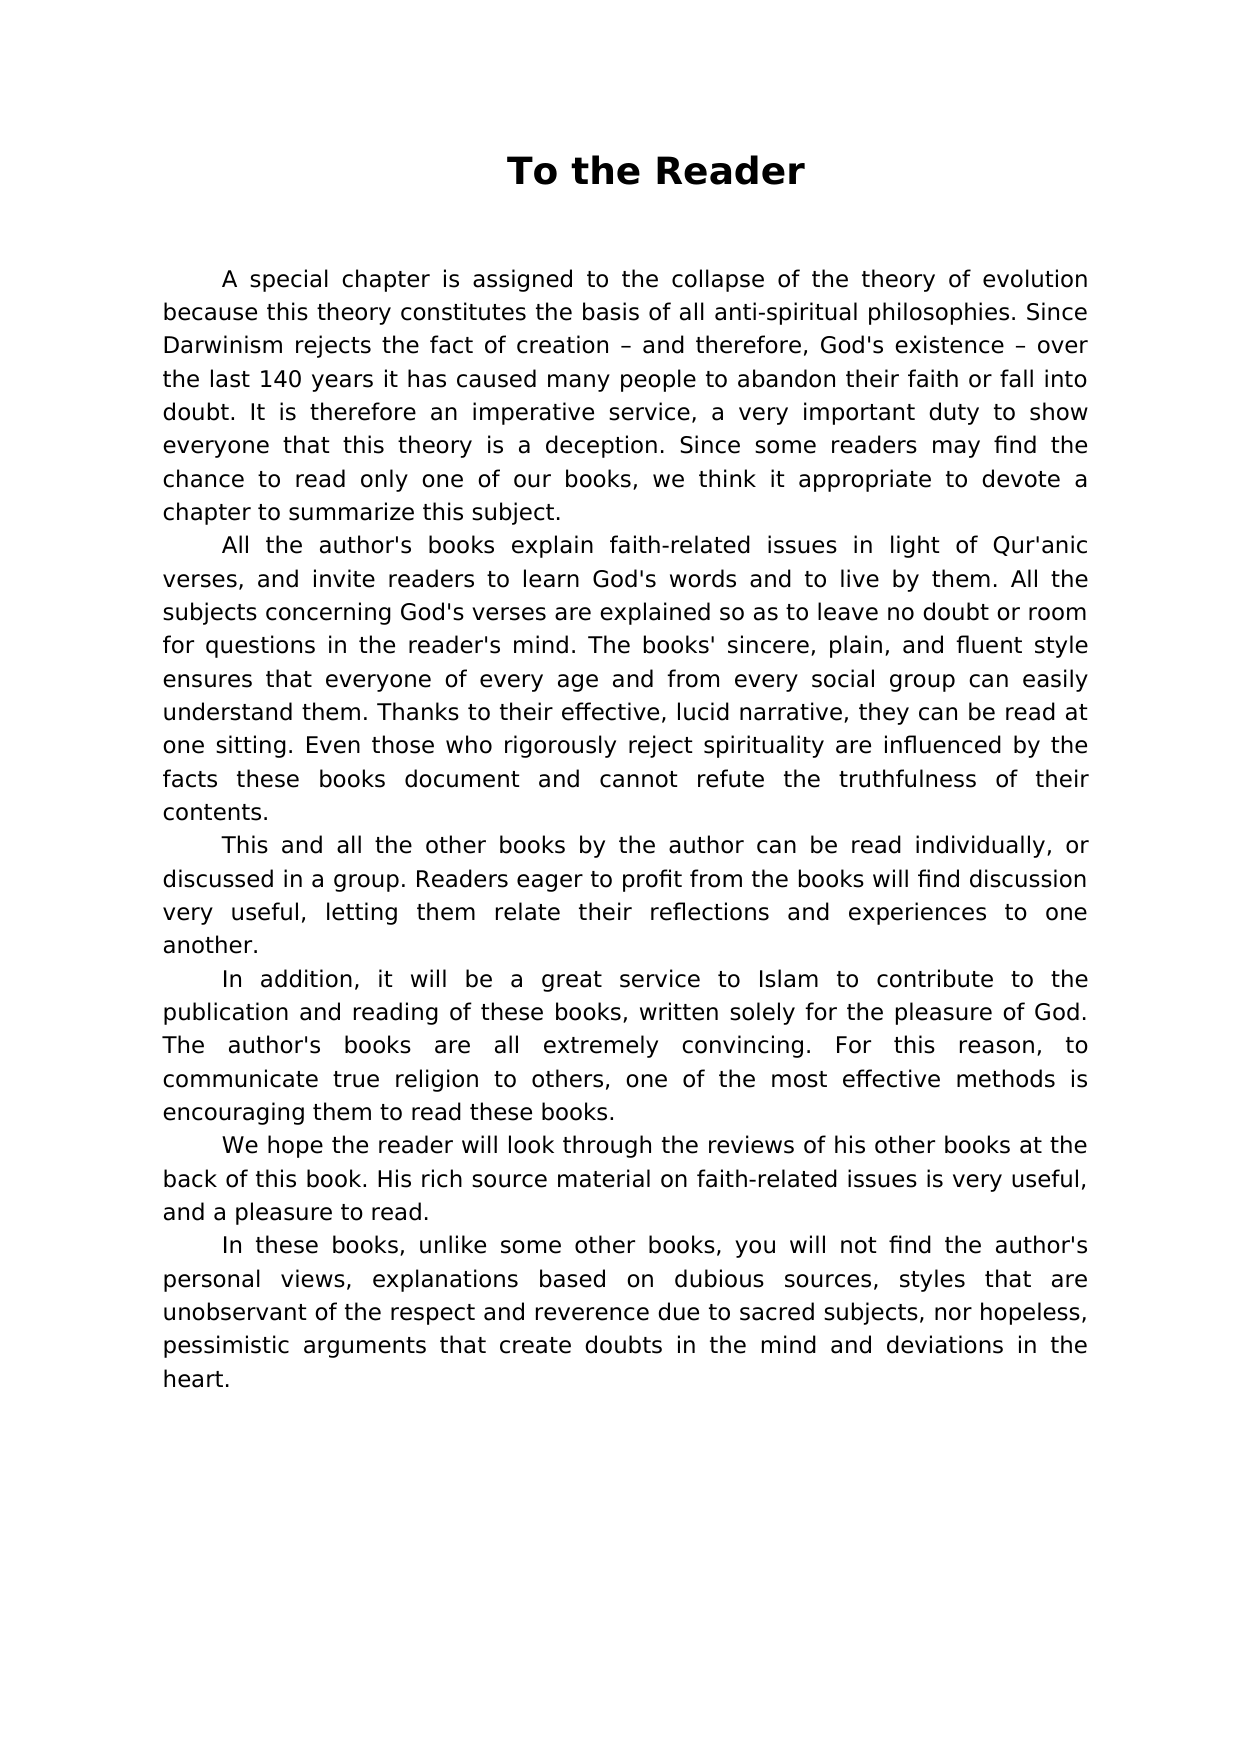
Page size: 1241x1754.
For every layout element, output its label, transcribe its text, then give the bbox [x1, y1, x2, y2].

text In these books, unlike some other books, you will not find the author's personal views, explanations based on dubious sources, styles that are unobservant of the respect and reverence due to sacred subjects, nor hopeless, pessimistic arguments that create doubts in the mind and deviations in the heart. [162, 1227, 1090, 1394]
text This and all the other books by the author can be read individually, or discussed in a group. Readers eager to profit from the books will find discussion very useful, letting them relate their reflections and experiences to one another. [162, 827, 1090, 960]
text A special chapter is assigned to the collapse of the theory of evolution because this theory constitutes the basis of all anti-spiritual philosophies. Since Darwinism rejects the fact of creation – and therefore, God's existence – over the last 140 years it has caused many people to abandon their faith or fall into doubt. It is therefore an imperative service, a very important duty to show everyone that this theory is a deception. Since some readers may find the chance to read only one of our books, we think it appropriate to devote a chapter to summarize this subject. [162, 260, 1090, 527]
text We hope the reader will look through the reviews of his other books at the back of this book. His rich source material on faith-related issues is very useful, and a pleasure to read. [162, 1127, 1090, 1227]
text To the Reader [162, 150, 1090, 194]
text All the author's books explain faith-related issues in light of Qur'anic verses, and invite readers to learn God's words and to live by them. All the subjects concerning God's verses are explained so as to leave no doubt or room for questions in the reader's mind. The books' sincere, plain, and fluent style ensures that everyone of every age and from every social group can easily understand them. Thanks to their effective, lucid narrative, they can be read at one sitting. Even those who rigorously reject spirituality are influenced by the facts these books document and cannot refute the truthfulness of their contents. [162, 527, 1090, 827]
text In addition, it will be a great service to Islam to contribute to the publication and reading of these books, written solely for the pleasure of God. The author's books are all extremely convincing. For this reason, to communicate true religion to others, one of the most effective methods is encouraging them to read these books. [162, 960, 1090, 1127]
